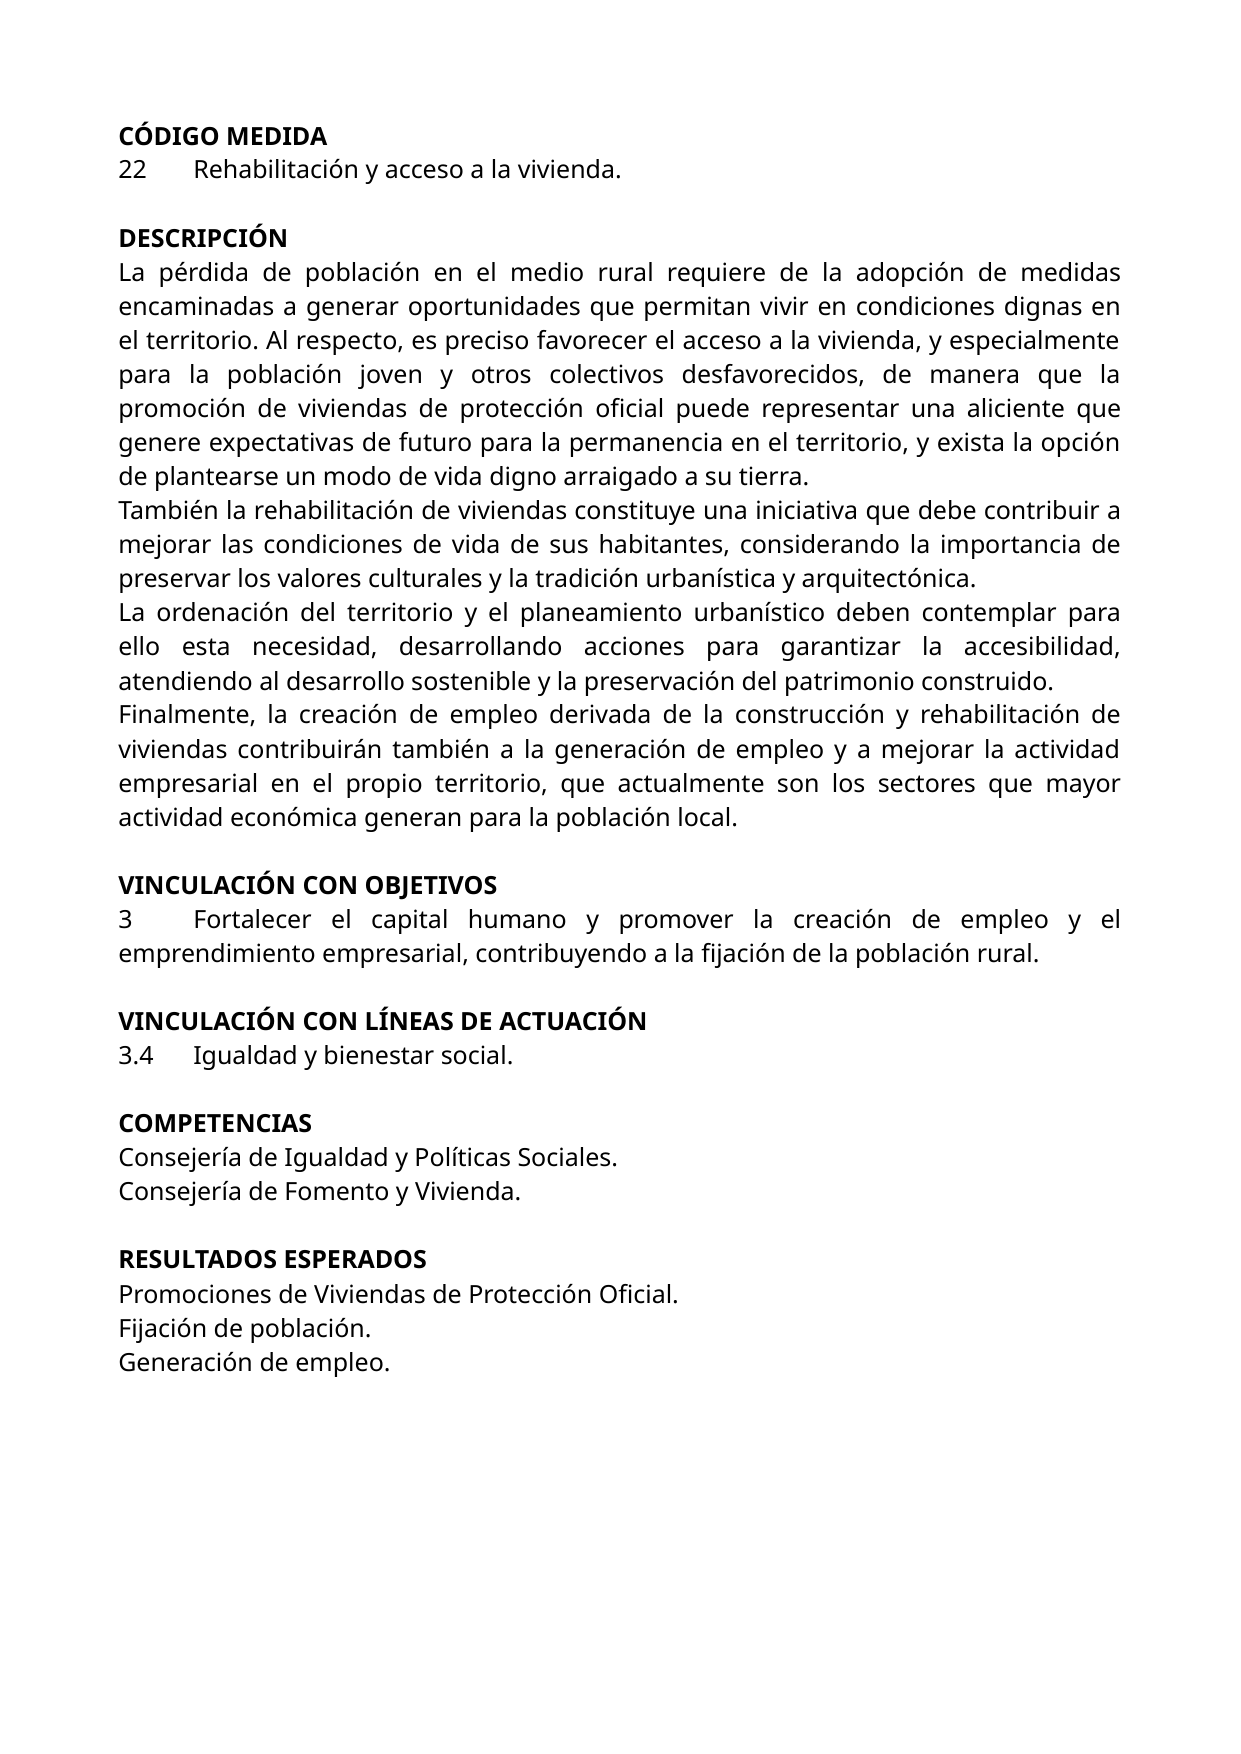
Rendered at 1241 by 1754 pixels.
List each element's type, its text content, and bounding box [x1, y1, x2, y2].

text 3.4 Igualdad y bienestar social. [118, 1038, 1122, 1072]
text CÓDIGO MEDIDA [118, 118, 1122, 152]
text La pérdida de población en el medio rural requiere de la adopción de medidas encaminadas a generar oportunidades que permitan vivir en condiciones dignas en el territorio. Al respecto, es preciso favorecer el acceso a la vivienda, y especialmente para la población joven y otros colectivos desfavorecidos, de manera que la promoción de viviendas de protección oficial puede representar una aliciente que genere expectativas de futuro para la permanencia en el territorio, y exista la opción de plantearse un modo de vida digno arraigado a su tierra. [118, 254, 1122, 493]
text COMPETENCIAS [118, 1106, 1122, 1140]
text Promociones de Viviendas de Protección Oficial. [118, 1276, 1122, 1310]
text Generación de empleo. [118, 1344, 1122, 1378]
text Consejería de Igualdad y Políticas Sociales. [118, 1140, 1122, 1174]
text 3 Fortalecer el capital humano y promover la creación de empleo y el emprendimiento empresarial, contribuyendo a la fijación de la población rural. [118, 902, 1122, 970]
text También la rehabilitación de viviendas constituye una iniciativa que debe contribuir a mejorar las condiciones de vida de sus habitantes, considerando la importancia de preservar los valores culturales y la tradición urbanística y arquitectónica. [118, 493, 1122, 595]
text Fijación de población. [118, 1310, 1122, 1344]
text La ordenación del territorio y el planeamiento urbanístico deben contemplar para ello esta necesidad, desarrollando acciones para garantizar la accesibilidad, atendiendo al desarrollo sostenible y la preservación del patrimonio construido. [118, 595, 1122, 697]
text VINCULACIÓN CON OBJETIVOS [118, 867, 1122, 902]
text Finalmente, la creación de empleo derivada de la construcción y rehabilitación de viviendas contribuirán también a la generación de empleo y a mejorar la actividad empresarial en el propio territorio, que actualmente son los sectores que mayor actividad económica generan para la población local. [118, 697, 1122, 833]
text VINCULACIÓN CON LÍNEAS DE ACTUACIÓN [118, 1004, 1122, 1038]
text RESULTADOS ESPERADOS [118, 1242, 1122, 1276]
text DESCRIPCIÓN [118, 220, 1122, 254]
text Consejería de Fomento y Vivienda. [118, 1174, 1122, 1208]
text 22 Rehabilitación y acceso a la vivienda. [118, 152, 1122, 186]
